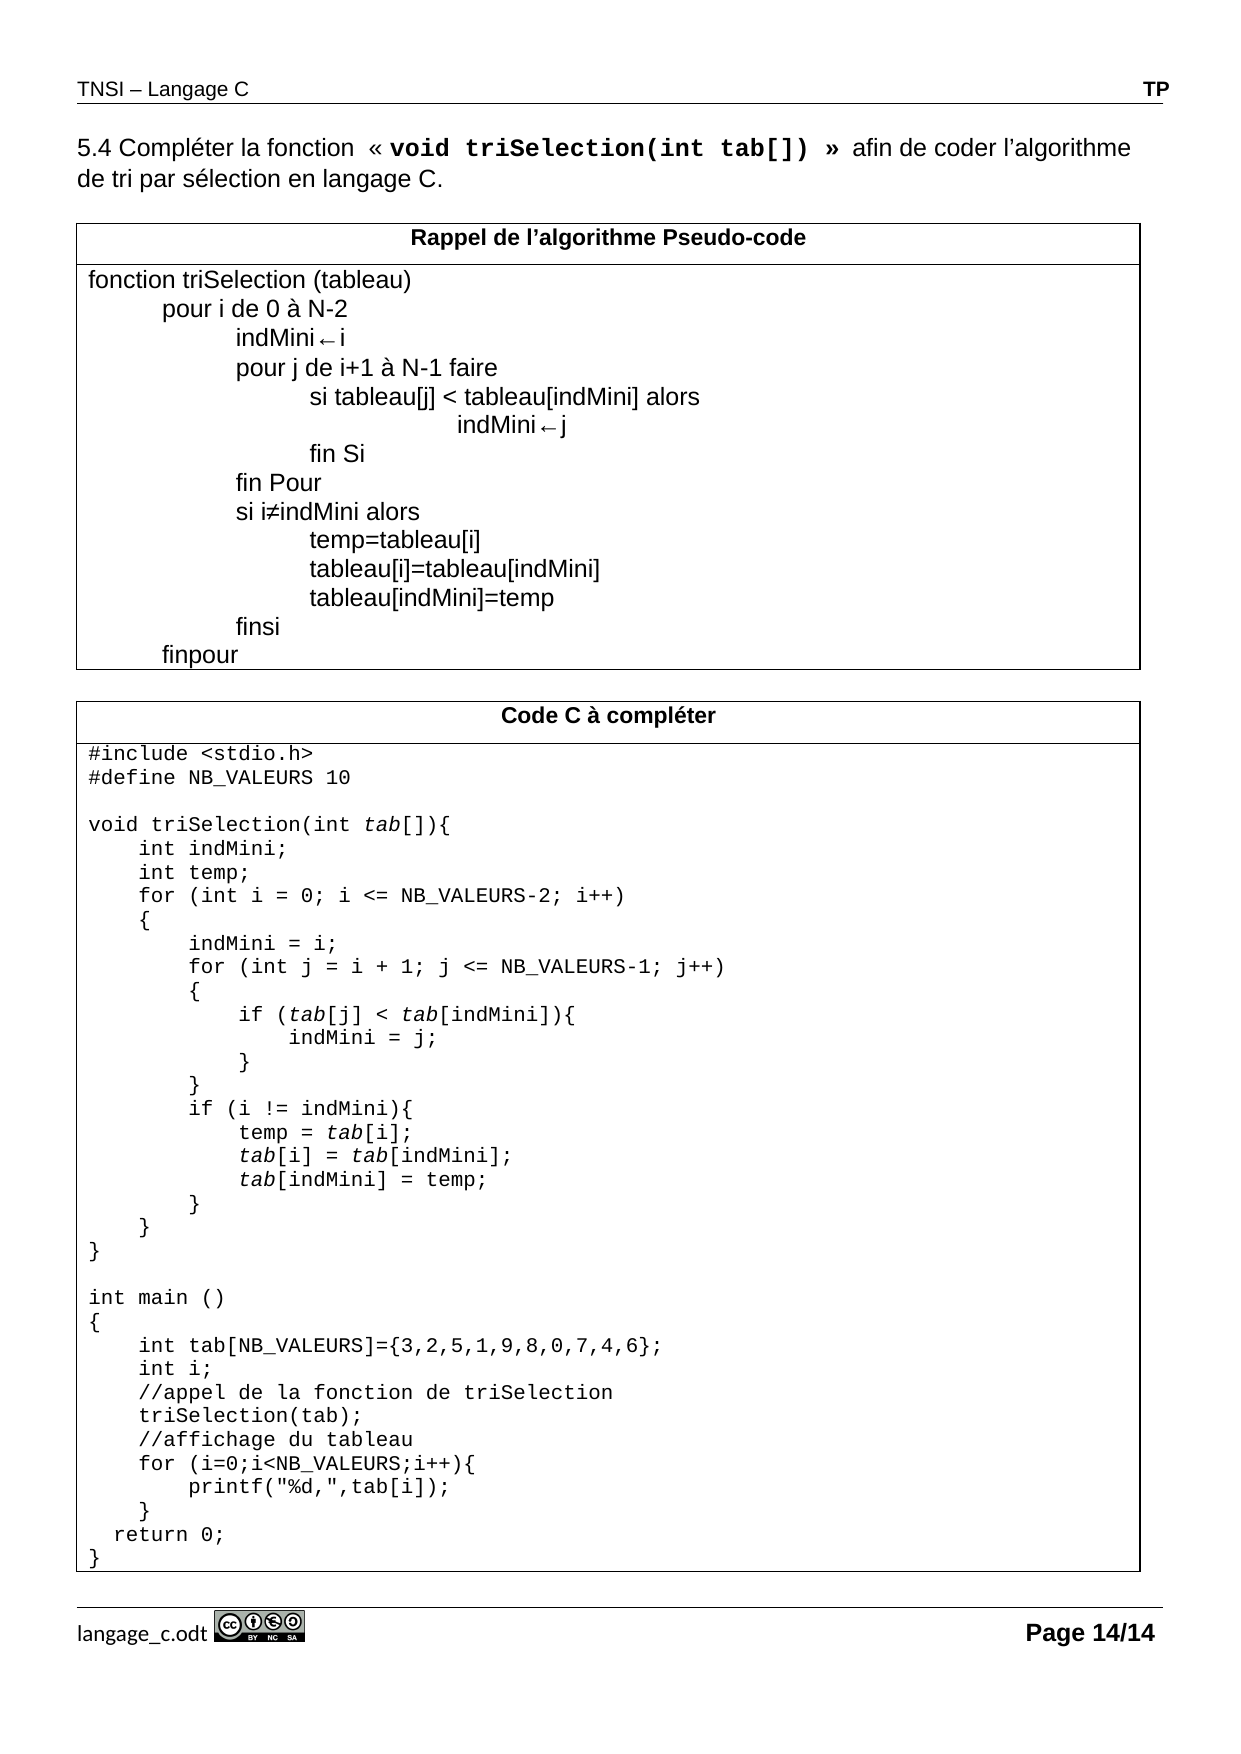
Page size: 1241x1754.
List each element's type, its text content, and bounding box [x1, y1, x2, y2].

table_cell fonction triSelection (tableau) pour i de 0 à N-2 indMini←i pour j de i+1 à N‐1 faire si tableau[j] < tableau[indMini] alors indMini←j fin Si fin Pour si i≠indMini alors temp=tableau[i] tableau[i]=tableau[indMini] tableau[indMini]=temp finsi finpour [77, 265, 1139, 669]
text 5.4 Compléter la fonction « void triSelection(int tab[]) » afin de coder l’algorithme de tri par sélection en langage C. [77, 133, 1163, 192]
table_cell #include <stdio.h> #define NB_VALEURS 10 void triSelection(int tab[]){ int indMini; int temp; for (int i = 0; i <= NB_VALEURS-2; i++) { indMini = i; for (int j = i + 1; j <= NB_VALEURS-1; j++) { if (tab[j] < tab[indMini]){ indMini = j; } } if (i != indMini){ temp = tab[i]; tab[i] = tab[indMini]; tab[indMini] = temp; } } } int main () { int tab[NB_VALEURS]={3,2,5,1,9,8,0,7,4,6}; int i; //appel de la fonction de triSelection triSelection(tab); //affichage du tableau for (i=0;i<NB_VALEURS;i++){ printf("%d,",tab[i]); } return 0; } [77, 744, 1139, 1571]
table_header Code C à compléter [77, 702, 1139, 742]
picture [214, 1610, 305, 1642]
table_header Rappel de l’algorithme Pseudo-code [77, 224, 1139, 264]
